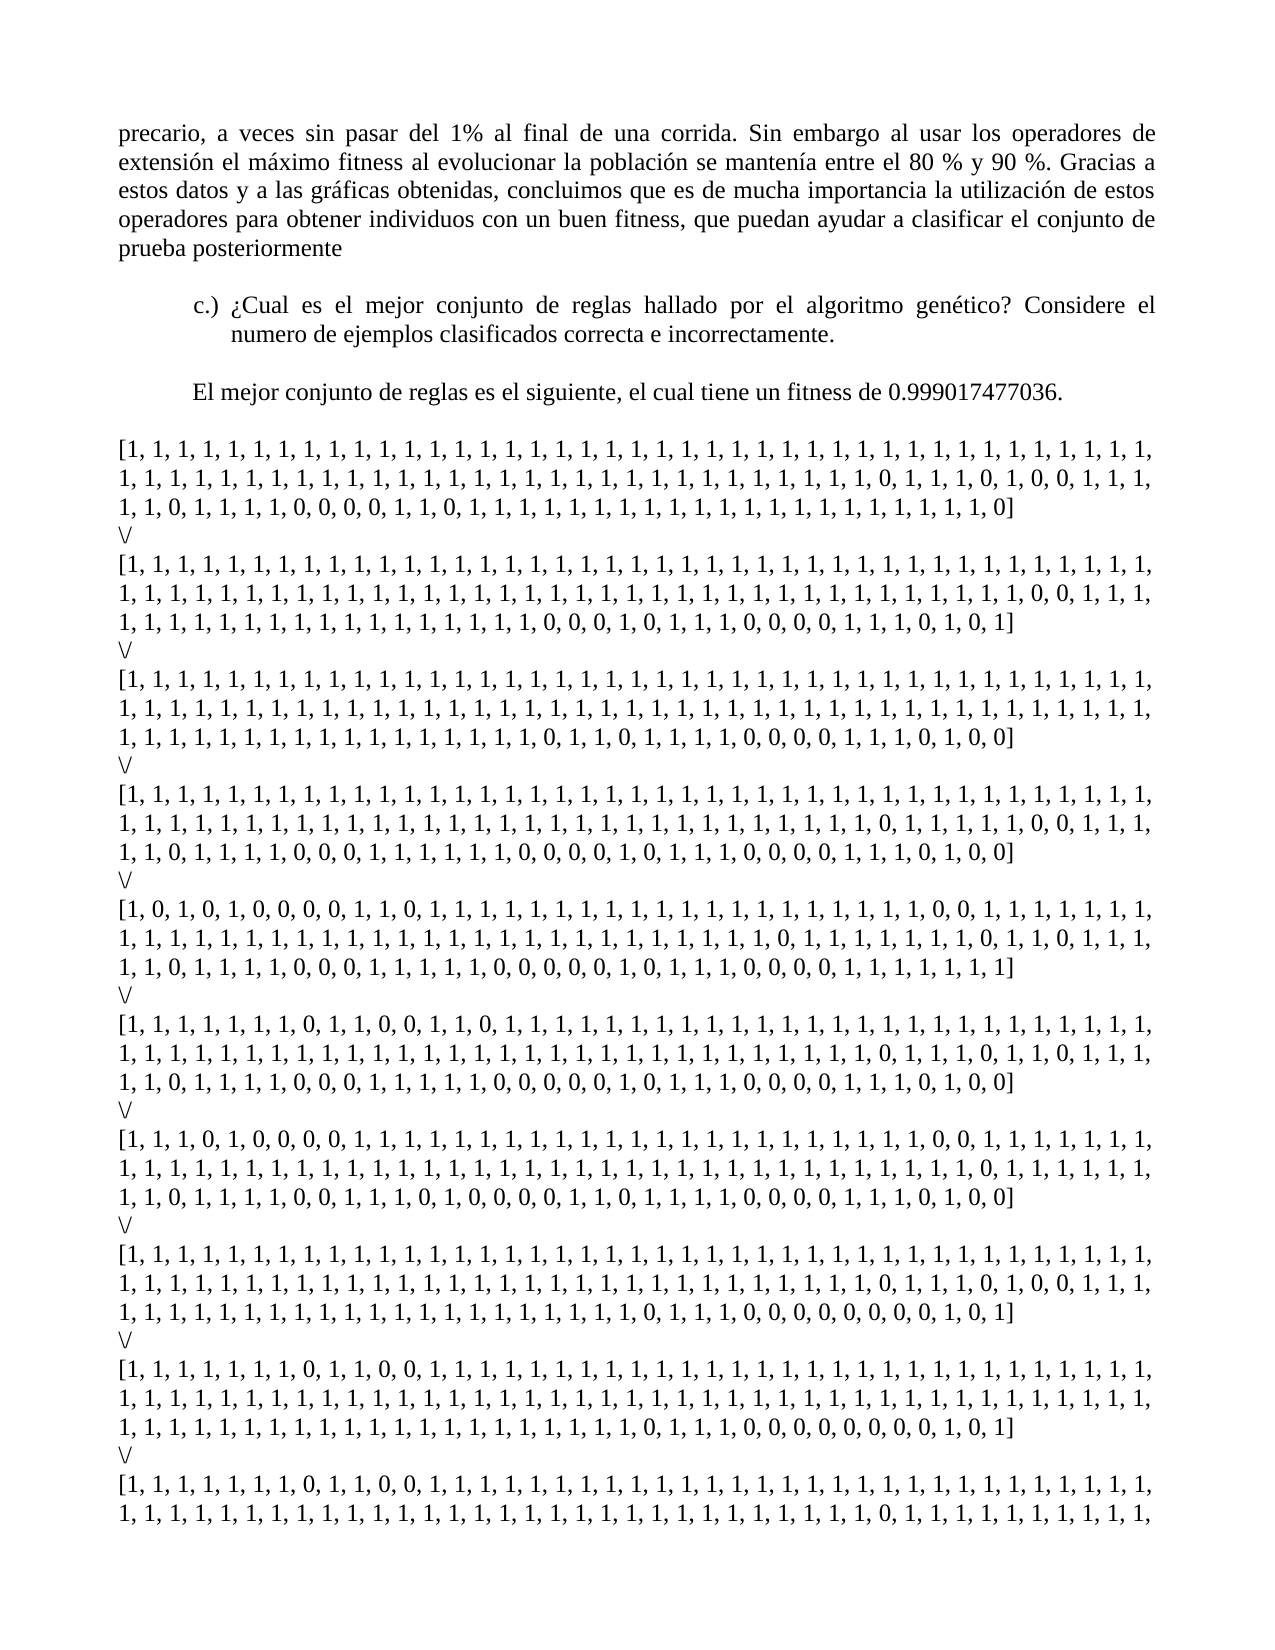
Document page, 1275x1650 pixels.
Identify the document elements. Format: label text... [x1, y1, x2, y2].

text El mejor conjunto de reglas es el siguiente, el cual tiene un fitness de 0.999017477036. [118, 377, 1157, 406]
text [1, 1, 1, 1, 1, 1, 1, 1, 1, 1, 1, 1, 1, 1, 1, 1, 1, 1, 1, 1, 1, 1, 1, 1, 1, 1, 1, 1, 1, 1, 1, 1, 1, 1, 1, 1, 1, 1, 1, 1, 1, 1, 1, 1, 1, 1, 1, 1, 1, 1, 1, 1, 1, 1, 1, 1, 1, 1, 1, 1, 1, 1, 1, 1, 1, 1, 1, 1, 1, 1, 1, 1, 1, 1, 1, 1, 1, 0, 0, 1, 1, 1, 1, 1, 1, 1, 1, 1, 1, 1, 1, 1, 1, 1, 1, 1, 1, 1, 1, 0, 0, 0, 1, 0, 1, 1, 1, 0, 0, 0, 0, 1, 1, 1, 0, 1, 0, 1] [118, 549, 1157, 636]
text \/ [118, 1211, 1157, 1239]
text \/ [118, 1326, 1157, 1354]
text [1, 1, 1, 0, 1, 0, 0, 0, 0, 1, 1, 1, 1, 1, 1, 1, 1, 1, 1, 1, 1, 1, 1, 1, 1, 1, 1, 1, 1, 1, 1, 1, 0, 0, 1, 1, 1, 1, 1, 1, 1, 1, 1, 1, 1, 1, 1, 1, 1, 1, 1, 1, 1, 1, 1, 1, 1, 1, 1, 1, 1, 1, 1, 1, 1, 1, 1, 1, 1, 1, 1, 1, 1, 1, 1, 0, 1, 1, 1, 1, 1, 1, 1, 1, 0, 1, 1, 1, 1, 0, 0, 1, 1, 1, 0, 1, 0, 0, 0, 0, 1, 1, 0, 1, 1, 1, 1, 0, 0, 0, 0, 1, 1, 1, 0, 1, 0, 0] [118, 1124, 1157, 1211]
text [1, 1, 1, 1, 1, 1, 1, 1, 1, 1, 1, 1, 1, 1, 1, 1, 1, 1, 1, 1, 1, 1, 1, 1, 1, 1, 1, 1, 1, 1, 1, 1, 1, 1, 1, 1, 1, 1, 1, 1, 1, 1, 1, 1, 1, 1, 1, 1, 1, 1, 1, 1, 1, 1, 1, 1, 1, 1, 1, 1, 1, 1, 1, 1, 1, 1, 1, 1, 1, 1, 1, 0, 1, 1, 1, 0, 1, 0, 0, 1, 1, 1, 1, 1, 1, 1, 1, 1, 1, 1, 1, 1, 1, 1, 1, 1, 1, 1, 1, 1, 1, 1, 1, 0, 1, 1, 1, 0, 0, 0, 0, 0, 0, 0, 0, 1, 0, 1] [118, 1239, 1157, 1326]
text [1, 1, 1, 1, 1, 1, 1, 1, 1, 1, 1, 1, 1, 1, 1, 1, 1, 1, 1, 1, 1, 1, 1, 1, 1, 1, 1, 1, 1, 1, 1, 1, 1, 1, 1, 1, 1, 1, 1, 1, 1, 1, 1, 1, 1, 1, 1, 1, 1, 1, 1, 1, 1, 1, 1, 1, 1, 1, 1, 1, 1, 1, 1, 1, 1, 1, 1, 1, 1, 1, 1, 1, 1, 1, 1, 1, 1, 1, 1, 1, 1, 1, 1, 1, 1, 1, 1, 1, 1, 1, 1, 1, 1, 1, 1, 1, 1, 1, 1, 0, 1, 1, 0, 1, 1, 1, 1, 0, 0, 0, 0, 1, 1, 1, 0, 1, 0, 0] [118, 664, 1157, 751]
text \/ [118, 636, 1157, 664]
text \/ [118, 866, 1157, 894]
text \/ [118, 981, 1157, 1009]
text precario, a veces sin pasar del 1% al final de una corrida. Sin embargo al usar los operadores de extensión el máximo fitness al evolucionar la población se mantenía entre el 80 % y 90 %. Gracias a estos datos y a las gráficas obtenidas, concluimos que es de mucha importancia la utilización de estos operadores para obtener individuos con un buen fitness, que puedan ayudar a clasificar el conjunto de prueba posteriormente [118, 118, 1157, 262]
text [1, 1, 1, 1, 1, 1, 1, 0, 1, 1, 0, 0, 1, 1, 0, 1, 1, 1, 1, 1, 1, 1, 1, 1, 1, 1, 1, 1, 1, 1, 1, 1, 1, 1, 1, 1, 1, 1, 1, 1, 1, 1, 1, 1, 1, 1, 1, 1, 1, 1, 1, 1, 1, 1, 1, 1, 1, 1, 1, 1, 1, 1, 1, 1, 1, 1, 1, 1, 1, 1, 1, 0, 1, 1, 1, 0, 1, 1, 0, 1, 1, 1, 1, 1, 0, 1, 1, 1, 1, 0, 0, 0, 1, 1, 1, 1, 1, 0, 0, 0, 0, 0, 1, 0, 1, 1, 1, 0, 0, 0, 0, 1, 1, 1, 0, 1, 0, 0] [118, 1009, 1157, 1096]
text \/ [118, 1441, 1157, 1469]
text [1, 1, 1, 1, 1, 1, 1, 1, 1, 1, 1, 1, 1, 1, 1, 1, 1, 1, 1, 1, 1, 1, 1, 1, 1, 1, 1, 1, 1, 1, 1, 1, 1, 1, 1, 1, 1, 1, 1, 1, 1, 1, 1, 1, 1, 1, 1, 1, 1, 1, 1, 1, 1, 1, 1, 1, 1, 1, 1, 1, 1, 1, 1, 1, 1, 1, 1, 1, 1, 1, 1, 0, 1, 1, 1, 0, 1, 0, 0, 1, 1, 1, 1, 1, 0, 1, 1, 1, 1, 0, 0, 0, 0, 1, 1, 0, 1, 1, 1, 1, 1, 1, 1, 1, 1, 1, 1, 1, 1, 1, 1, 1, 1, 1, 1, 1, 1, 0] [118, 434, 1157, 521]
text \/ [118, 751, 1157, 779]
text \/ [118, 1096, 1157, 1124]
list ¿Cual es el mejor conjunto de reglas hallado por el algoritmo genético? Considere el numero de ejemplos clasificados correcta e incorrectamente. [193, 291, 1157, 348]
text [1, 0, 1, 0, 1, 0, 0, 0, 0, 1, 1, 0, 1, 1, 1, 1, 1, 1, 1, 1, 1, 1, 1, 1, 1, 1, 1, 1, 1, 1, 1, 1, 0, 0, 1, 1, 1, 1, 1, 1, 1, 1, 1, 1, 1, 1, 1, 1, 1, 1, 1, 1, 1, 1, 1, 1, 1, 1, 1, 1, 1, 1, 1, 1, 1, 1, 1, 0, 1, 1, 1, 1, 1, 1, 1, 0, 1, 1, 0, 1, 1, 1, 1, 1, 0, 1, 1, 1, 1, 0, 0, 0, 1, 1, 1, 1, 1, 0, 0, 0, 0, 0, 1, 0, 1, 1, 1, 0, 0, 0, 0, 1, 1, 1, 1, 1, 1, 1] [118, 894, 1157, 981]
text [1, 1, 1, 1, 1, 1, 1, 1, 1, 1, 1, 1, 1, 1, 1, 1, 1, 1, 1, 1, 1, 1, 1, 1, 1, 1, 1, 1, 1, 1, 1, 1, 1, 1, 1, 1, 1, 1, 1, 1, 1, 1, 1, 1, 1, 1, 1, 1, 1, 1, 1, 1, 1, 1, 1, 1, 1, 1, 1, 1, 1, 1, 1, 1, 1, 1, 1, 1, 1, 1, 1, 0, 1, 1, 1, 1, 1, 0, 0, 1, 1, 1, 1, 1, 0, 1, 1, 1, 1, 0, 0, 0, 1, 1, 1, 1, 1, 1, 0, 0, 0, 0, 1, 0, 1, 1, 1, 0, 0, 0, 0, 1, 1, 1, 0, 1, 0, 0] [118, 779, 1157, 866]
text [1, 1, 1, 1, 1, 1, 1, 0, 1, 1, 0, 0, 1, 1, 1, 1, 1, 1, 1, 1, 1, 1, 1, 1, 1, 1, 1, 1, 1, 1, 1, 1, 1, 1, 1, 1, 1, 1, 1, 1, 1, 1, 1, 1, 1, 1, 1, 1, 1, 1, 1, 1, 1, 1, 1, 1, 1, 1, 1, 1, 1, 1, 1, 1, 1, 1, 1, 1, 1, 1, 1, 1, 1, 1, 1, 1, 1, 1, 1, 1, 1, 1, 1, 1, 1, 1, 1, 1, 1, 1, 1, 1, 1, 1, 1, 1, 1, 1, 1, 1, 1, 1, 1, 0, 1, 1, 1, 0, 0, 0, 0, 0, 0, 0, 0, 1, 0, 1] [118, 1354, 1157, 1441]
text \/ [118, 521, 1157, 549]
text [1, 1, 1, 1, 1, 1, 1, 0, 1, 1, 0, 0, 1, 1, 1, 1, 1, 1, 1, 1, 1, 1, 1, 1, 1, 1, 1, 1, 1, 1, 1, 1, 1, 1, 1, 1, 1, 1, 1, 1, 1, 1, 1, 1, 1, 1, 1, 1, 1, 1, 1, 1, 1, 1, 1, 1, 1, 1, 1, 1, 1, 1, 1, 1, 1, 1, 1, 1, 1, 1, 1, 0, 1, 1, 1, 1, 1, 1, 1, 1, 1, 1, [118, 1469, 1157, 1527]
